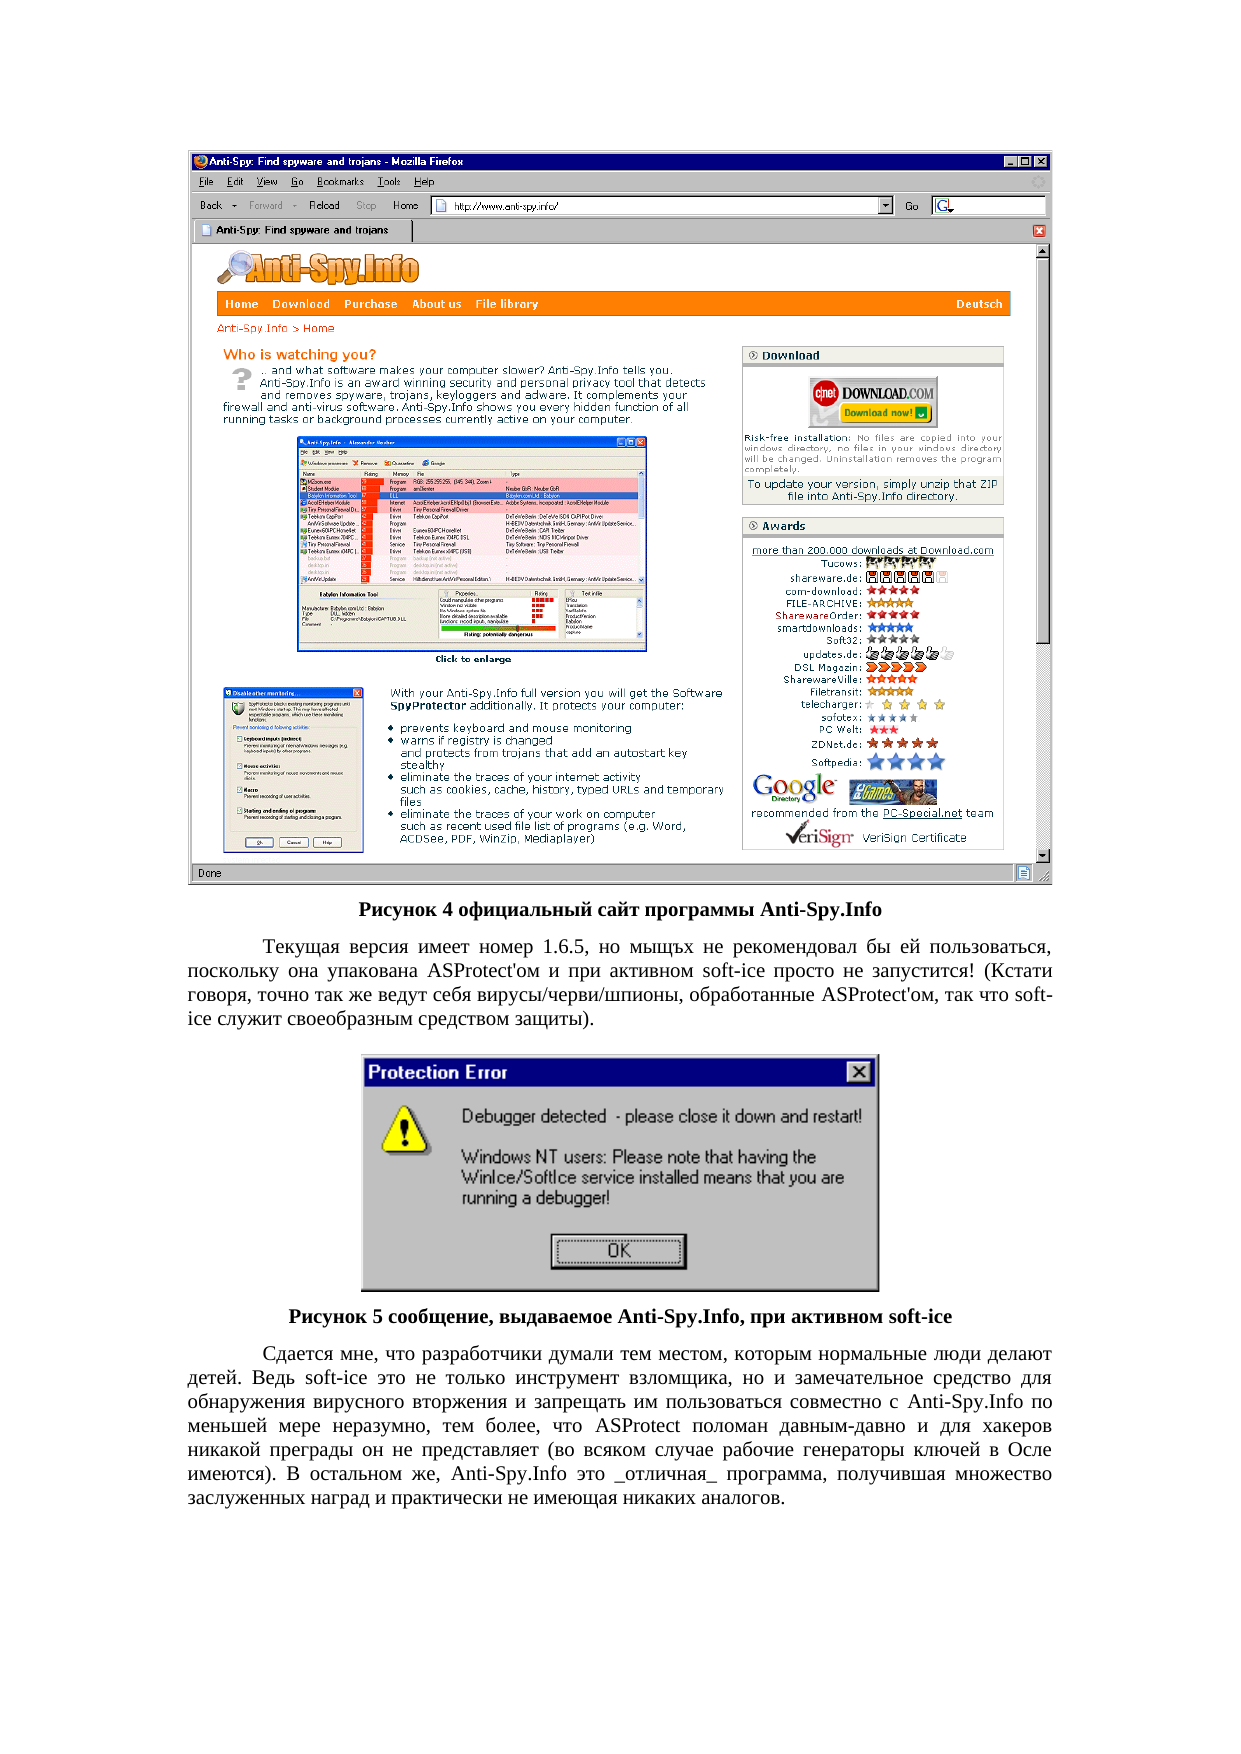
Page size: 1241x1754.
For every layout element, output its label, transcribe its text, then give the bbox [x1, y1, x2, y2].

text Текущая версия имеет номер 1.6.5, но мыщъх не рекомендовал бы ей пользоваться, поскольку она упакована ASProtect'ом и при активном soft-ice просто не запустится! (Кстати говоря, точно так же ведут себя вирусы/черви/шпионы, обработанные ASProtect'ом, так что soft-ice служит своеобразным средством защиты). [187, 934, 1053, 1030]
text Рисунок 4 официальный сайт программы Anti-Spy.Info [187, 897, 1053, 921]
text Рисунок 5 сообщение, выдаваемое Anti-Spy.Info, при активном soft-ice [187, 1304, 1053, 1328]
text Сдается мне, что разработчики думали тем местом, которым нормальные люди делают детей. Ведь soft-ice это не только инструмент взломщика, но и замечательное средство для обнаружения вирусного вторжения и запрещать им пользоваться совместно с Anti-Spy.Info по меньшей мере неразумно, тем более, что ASProtect поломан давным-давно и для хакеров никакой преграды он не представляет (во всяком случае рабочие генераторы ключей в Осле имеются). В остальном же, Anti-Spy.Info это _отличная_ программа, получившая множество заслуженных наград и практически не имеющая никаких аналогов. [187, 1341, 1053, 1509]
picture [188, 150, 1053, 885]
picture [361, 1054, 880, 1292]
